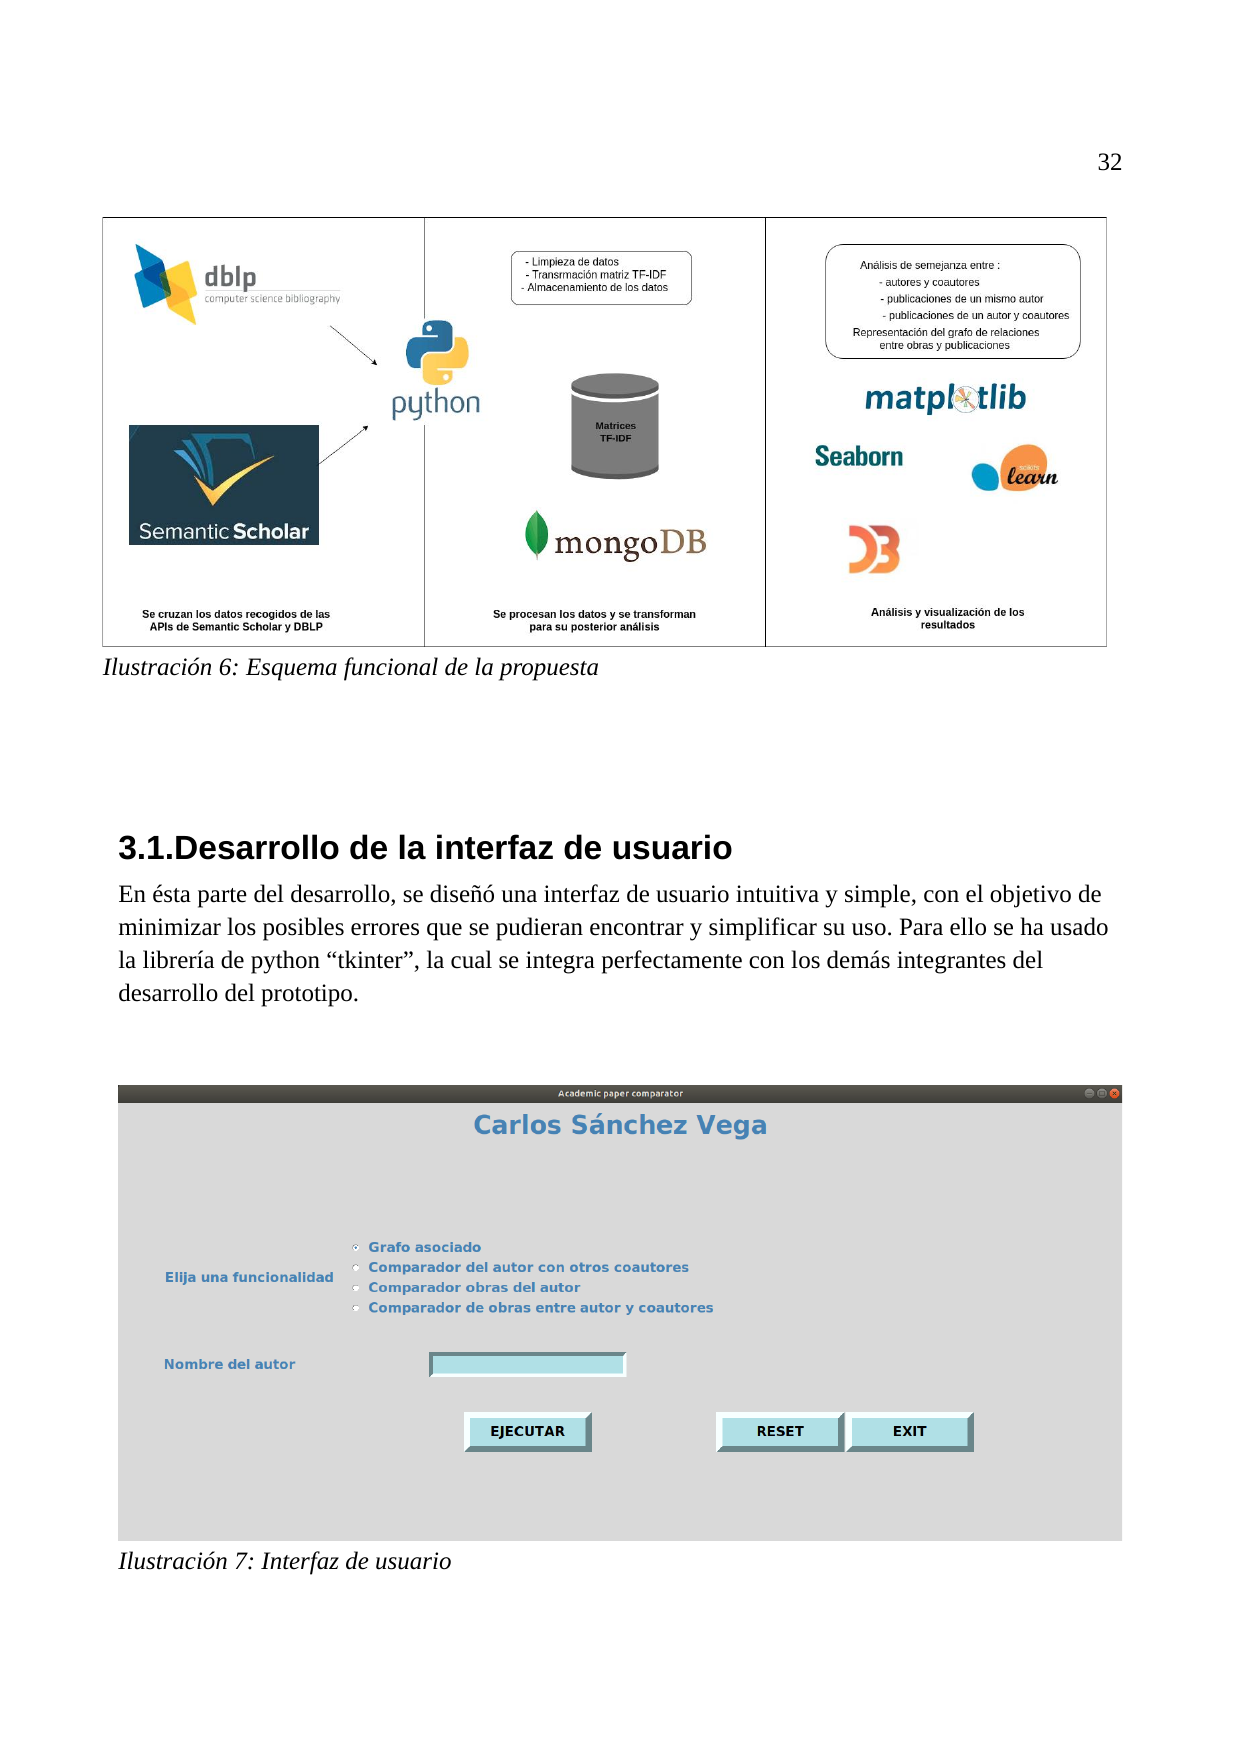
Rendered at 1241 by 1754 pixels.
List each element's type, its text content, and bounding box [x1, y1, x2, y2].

text Ilustración 6: Esquema funcional de la propuesta [103, 218, 1138, 680]
subtitle 3.1.Desarrollo de la interfaz de usuario [118, 828, 1122, 866]
text Ilustración 7: Interfaz de usuario [118, 1541, 1122, 1574]
text En ésta parte del desarrollo, se diseñó una interfaz de usuario intuitiva y simple, con el objetivo de minimizar los posibles errores que se pudieran encontrar y simplificar su uso. Para ello se ha usado la librería de python “tkinter”, la cual se integra perfectamente con los demás integrantes del desarrollo del prototipo. [118, 879, 1122, 1007]
picture [102, 217, 1107, 647]
picture [118, 1085, 1123, 1541]
